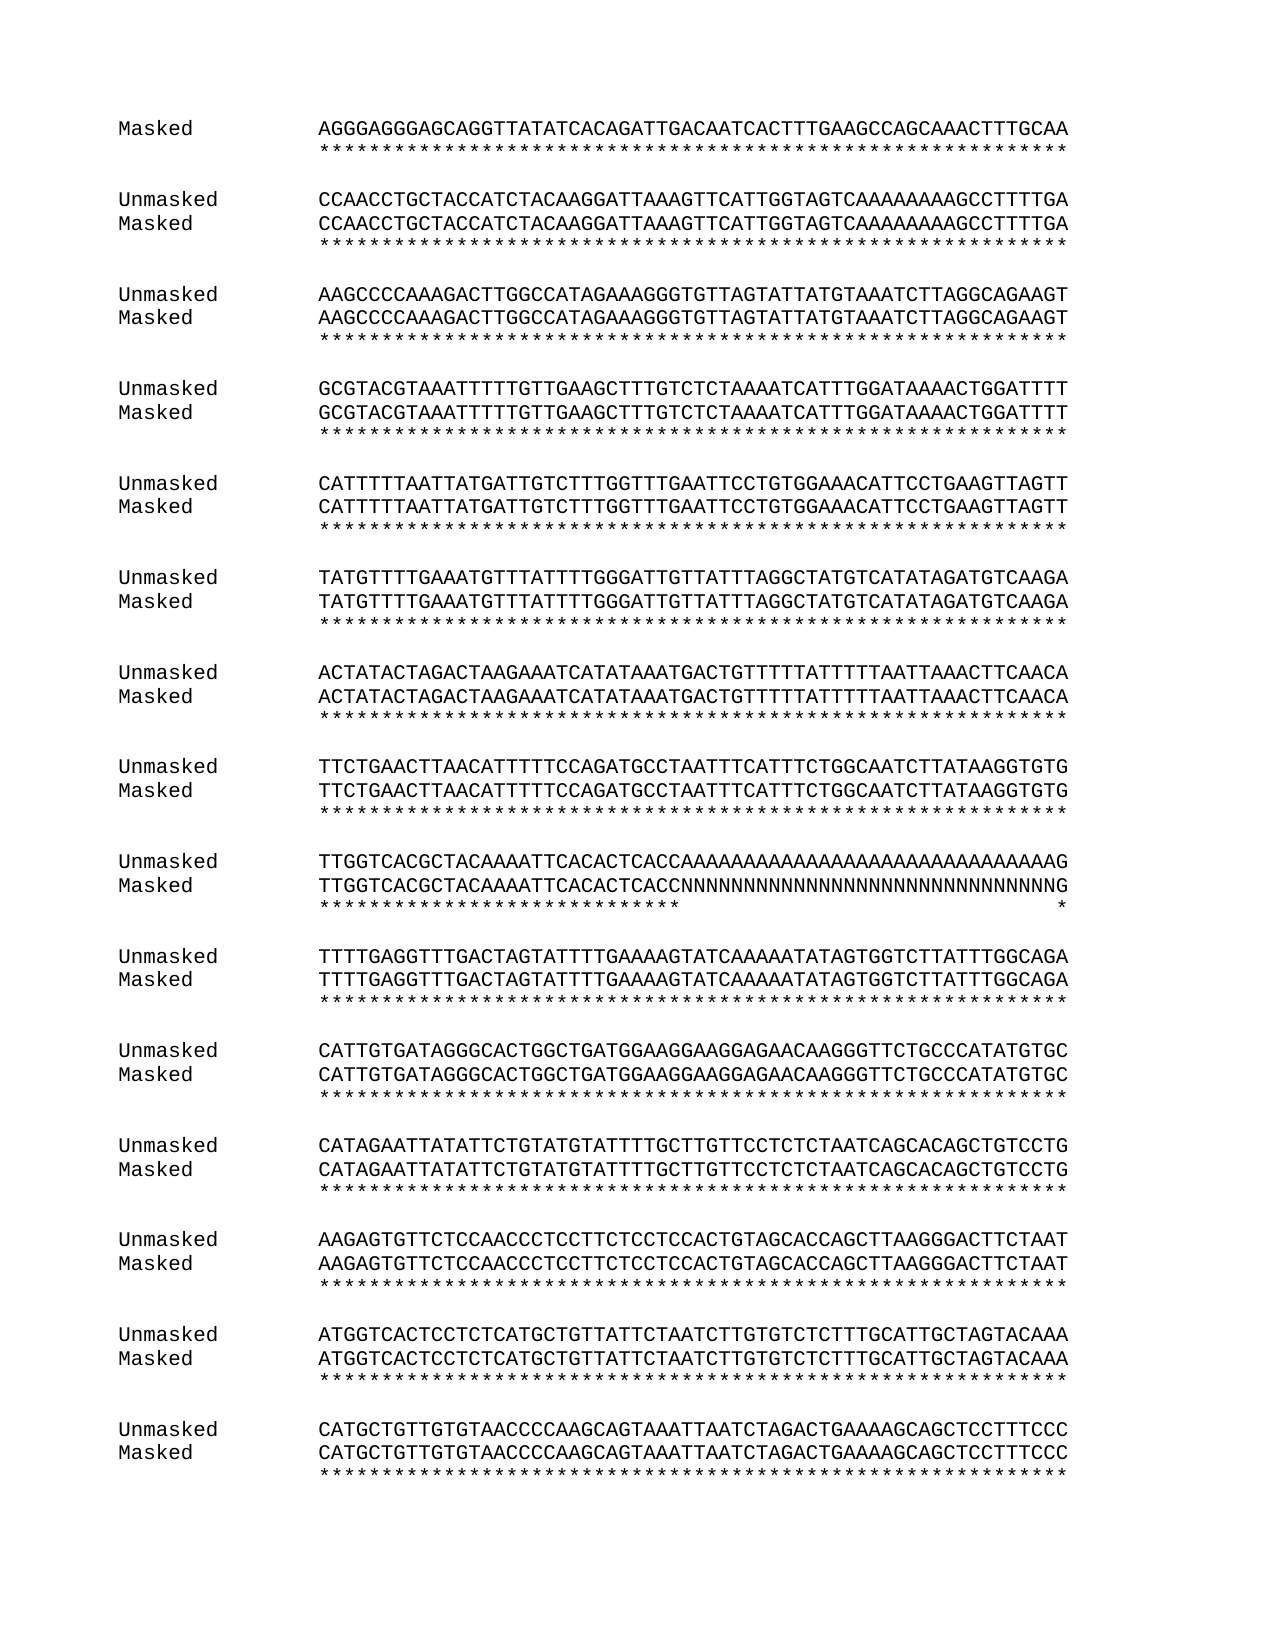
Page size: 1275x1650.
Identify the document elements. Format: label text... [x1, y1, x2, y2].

text Unmasked TATGTTTTGAAATGTTTATTTTGGGATTGTTATTTAGGCTATGTCATATAGATGTCAAGA [118, 567, 1157, 591]
text Unmasked ACTATACTAGACTAAGAAATCATATAAATGACTGTTTTTATTTTTAATTAAACTTCAACA [118, 662, 1157, 686]
text Masked AGGGAGGGAGCAGGTTATATCACAGATTGACAATCACTTTGAAGCCAGCAAACTTTGCAA [118, 118, 1157, 142]
text ************************************************************ [118, 426, 1157, 449]
text Unmasked AAGCCCCAAAGACTTGGCCATAGAAAGGGTGTTAGTATTATGTAAATCTTAGGCAGAAGT [118, 284, 1157, 307]
text Masked TATGTTTTGAAATGTTTATTTTGGGATTGTTATTTAGGCTATGTCATATAGATGTCAAGA [118, 591, 1157, 615]
text Unmasked AAGAGTGTTCTCCAACCCTCCTTCTCCTCCACTGTAGCACCAGCTTAAGGGACTTCTAAT [118, 1229, 1157, 1253]
text ************************************************************ [118, 709, 1157, 733]
text Masked TTGGTCACGCTACAAAATTCACACTCACCNNNNNNNNNNNNNNNNNNNNNNNNNNNNNNG [118, 875, 1157, 898]
text Masked CATAGAATTATATTCTGTATGTATTTTGCTTGTTCCTCTCTAATCAGCACAGCTGTCCTG [118, 1158, 1157, 1182]
text ************************************************************ [118, 1371, 1157, 1395]
text Masked AAGCCCCAAAGACTTGGCCATAGAAAGGGTGTTAGTATTATGTAAATCTTAGGCAGAAGT [118, 307, 1157, 331]
text ************************************************************ [118, 520, 1157, 544]
text Unmasked CATTTTTAATTATGATTGTCTTTGGTTTGAATTCCTGTGGAAACATTCCTGAAGTTAGTT [118, 473, 1157, 496]
text ************************************************************ [118, 1088, 1157, 1111]
text ************************************************************ [118, 1277, 1157, 1300]
text ************************************************************ [118, 1466, 1157, 1489]
text Masked TTCTGAACTTAACATTTTTCCAGATGCCTAATTTCATTTCTGGCAATCTTATAAGGTGTG [118, 780, 1157, 804]
text ************************************************************ [118, 1182, 1157, 1206]
text Unmasked GCGTACGTAAATTTTTGTTGAAGCTTTGTCTCTAAAATCATTTGGATAAAACTGGATTTT [118, 378, 1157, 402]
text Masked CATTGTGATAGGGCACTGGCTGATGGAAGGAAGGAGAACAAGGGTTCTGCCCATATGTGC [118, 1064, 1157, 1088]
text Unmasked CATAGAATTATATTCTGTATGTATTTTGCTTGTTCCTCTCTAATCAGCACAGCTGTCCTG [118, 1135, 1157, 1158]
text Unmasked TTCTGAACTTAACATTTTTCCAGATGCCTAATTTCATTTCTGGCAATCTTATAAGGTGTG [118, 757, 1157, 780]
text Unmasked TTGGTCACGCTACAAAATTCACACTCACCAAAAAAAAAAAAAAAAAAAAAAAAAAAAAAG [118, 851, 1157, 875]
text Masked CATGCTGTTGTGTAACCCCAAGCAGTAAATTAATCTAGACTGAAAAGCAGCTCCTTTCCC [118, 1442, 1157, 1466]
text Masked CCAACCTGCTACCATCTACAAGGATTAAAGTTCATTGGTAGTCAAAAAAAAGCCTTTTGA [118, 213, 1157, 236]
text Masked AAGAGTGTTCTCCAACCCTCCTTCTCCTCCACTGTAGCACCAGCTTAAGGGACTTCTAAT [118, 1253, 1157, 1277]
text Unmasked CATGCTGTTGTGTAACCCCAAGCAGTAAATTAATCTAGACTGAAAAGCAGCTCCTTTCCC [118, 1419, 1157, 1442]
text Unmasked TTTTGAGGTTTGACTAGTATTTTGAAAAGTATCAAAAATATAGTGGTCTTATTTGGCAGA [118, 946, 1157, 969]
text Unmasked CCAACCTGCTACCATCTACAAGGATTAAAGTTCATTGGTAGTCAAAAAAAAGCCTTTTGA [118, 189, 1157, 213]
text ************************************************************ [118, 331, 1157, 354]
text Masked ACTATACTAGACTAAGAAATCATATAAATGACTGTTTTTATTTTTAATTAAACTTCAACA [118, 686, 1157, 709]
text Masked CATTTTTAATTATGATTGTCTTTGGTTTGAATTCCTGTGGAAACATTCCTGAAGTTAGTT [118, 496, 1157, 520]
text Masked ATGGTCACTCCTCTCATGCTGTTATTCTAATCTTGTGTCTCTTTGCATTGCTAGTACAAA [118, 1348, 1157, 1371]
text Unmasked ATGGTCACTCCTCTCATGCTGTTATTCTAATCTTGTGTCTCTTTGCATTGCTAGTACAAA [118, 1324, 1157, 1348]
text Masked TTTTGAGGTTTGACTAGTATTTTGAAAAGTATCAAAAATATAGTGGTCTTATTTGGCAGA [118, 969, 1157, 993]
text ************************************************************ [118, 615, 1157, 638]
text ************************************************************ [118, 236, 1157, 260]
text ************************************************************ [118, 993, 1157, 1017]
text Masked GCGTACGTAAATTTTTGTTGAAGCTTTGTCTCTAAAATCATTTGGATAAAACTGGATTTT [118, 402, 1157, 426]
text Unmasked CATTGTGATAGGGCACTGGCTGATGGAAGGAAGGAGAACAAGGGTTCTGCCCATATGTGC [118, 1040, 1157, 1064]
text ************************************************************ [118, 804, 1157, 827]
text ************************************************************ [118, 142, 1157, 165]
text ***************************** * [118, 898, 1157, 922]
